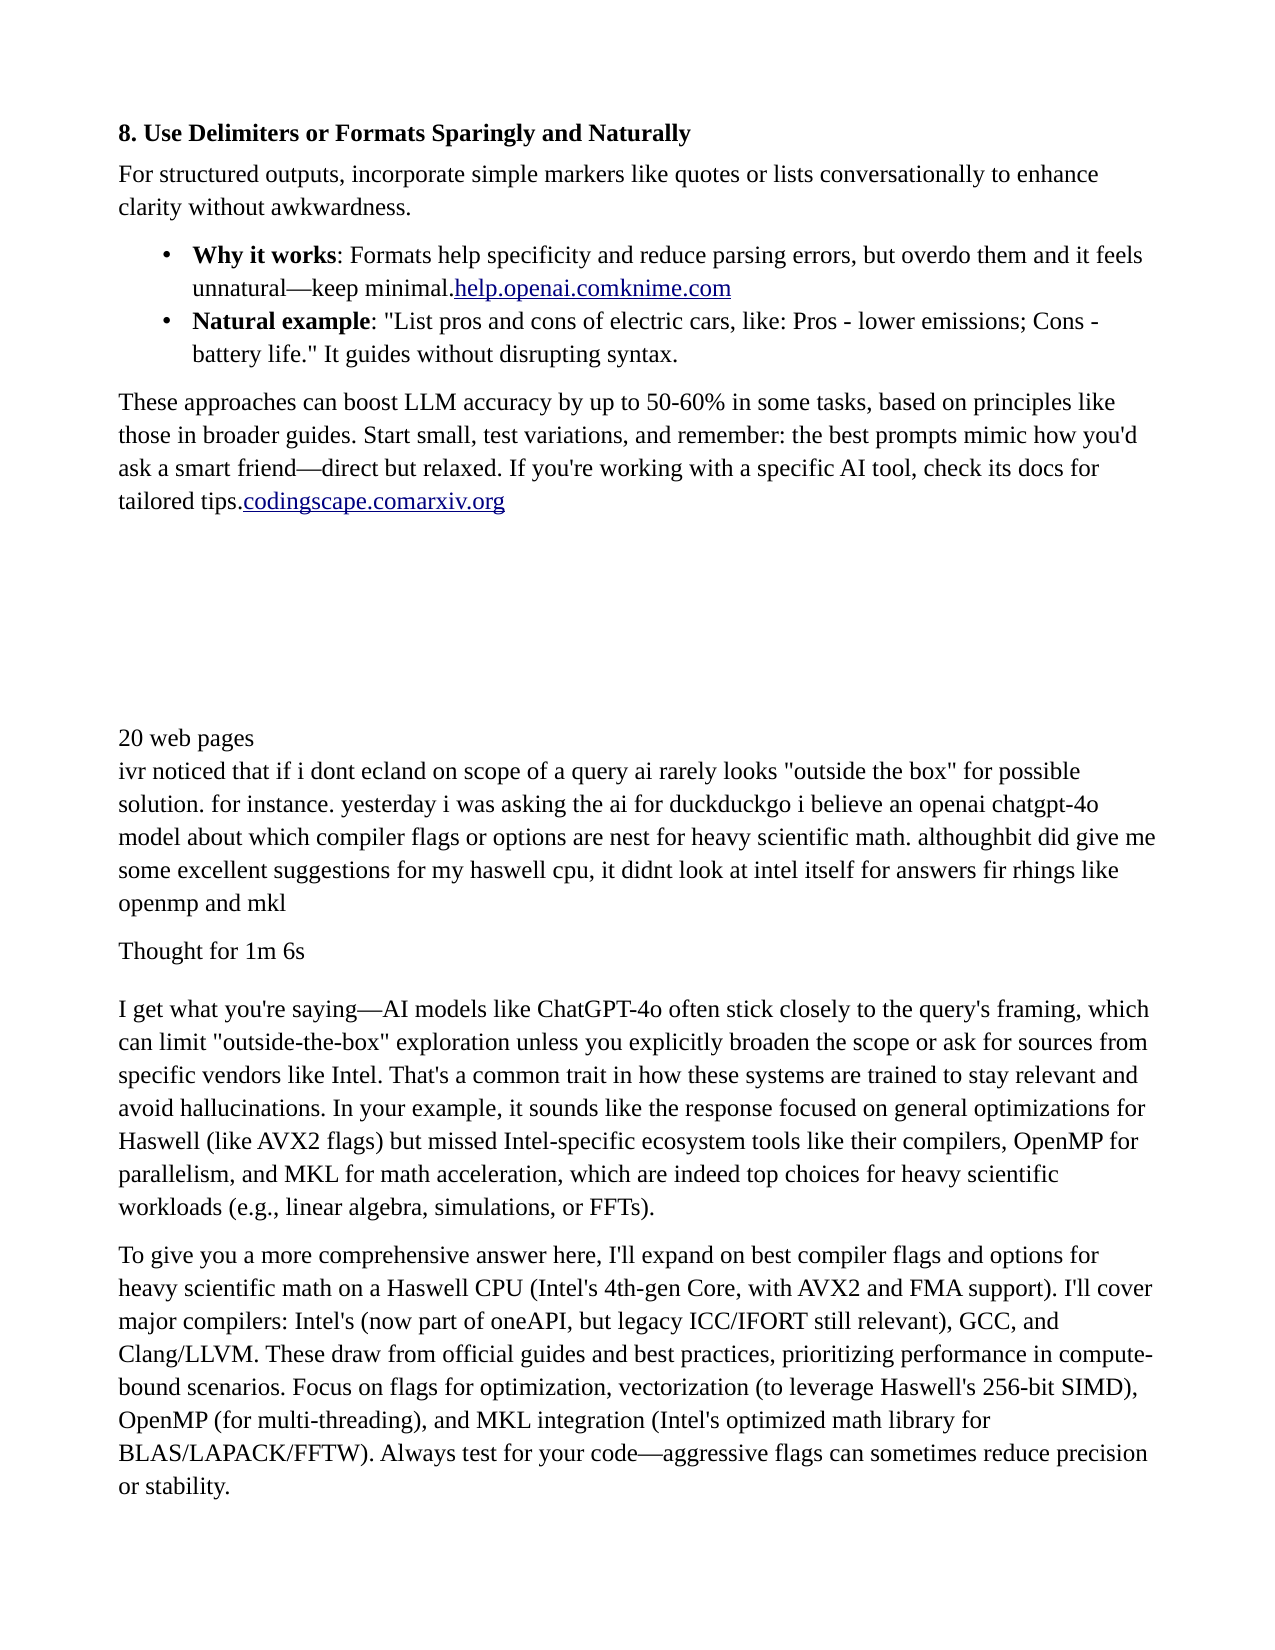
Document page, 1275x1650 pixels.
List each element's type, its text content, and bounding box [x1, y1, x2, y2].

text Thought for 1m 6s [118, 936, 1157, 965]
subtitle 8. Use Delimiters or Formats Sparingly and Naturally [118, 118, 1157, 147]
text To give you a more comprehensive answer here, I'll expand on best compiler flags and options for heavy scientific math on a Haswell CPU (Intel's 4th-gen Core, with AVX2 and FMA support). I'll cover major compilers: Intel's (now part of oneAPI, but legacy ICC/IFORT still relevant), GCC, and Clang/LLVM. These draw from official guides and best practices, prioritizing performance in compute-bound scenarios. Focus on flags for optimization, vectorization (to leverage Haswell's 256-bit SIMD), OpenMP (for multi-threading), and MKL integration (Intel's optimized math library for BLAS/LAPACK/FFTW). Always test for your code—aggressive flags can sometimes reduce precision or stability. [118, 1240, 1157, 1500]
text These approaches can boost LLM accuracy by up to 50-60% in some tasks, based on principles like those in broader guides. Start small, test variations, and remember: the best prompts mimic how you'd ask a smart friend—direct but relaxed. If you're working with a specific AI tool, check its docs for tailored tips.codingscape.comarxiv.org [118, 387, 1157, 514]
text 20 web pages [118, 723, 1157, 752]
text For structured outputs, incorporate simple markers like quotes or lists conversationally to enhance clarity without awkwardness. [118, 159, 1157, 221]
list Why it works: Formats help specificity and reduce parsing errors, but overdo them and it feels unnatural—keep minimal.help.openai.comknime.com [162, 240, 1157, 302]
text I get what you're saying—AI models like ChatGPT-4o often stick closely to the query's framing, which can limit "outside-the-box" exploration unless you explicitly broaden the scope or ask for sources from specific vendors like Intel. That's a common trait in how these systems are trained to stay relevant and avoid hallucinations. In your example, it sounds like the response focused on general optimizations for Haswell (like AVX2 flags) but missed Intel-specific ecosystem tools like their compilers, OpenMP for parallelism, and MKL for math acceleration, which are indeed top choices for heavy scientific workloads (e.g., linear algebra, simulations, or FFTs). [118, 994, 1157, 1221]
text ivr noticed that if i dont ecland on scope of a query ai rarely looks "outside the box" for possible solution. for instance. yesterday i was asking the ai for duckduckgo i believe an openai chatgpt-4o model about which compiler flags or options are nest for heavy scientific math. althoughbit did give me some excellent suggestions for my haswell cpu, it didnt look at intel itself for answers fir rhings like openmp and mkl [118, 756, 1157, 917]
list Natural example: "List pros and cons of electric cars, like: Pros - lower emissions; Cons - battery life." It guides without disrupting syntax. [162, 306, 1157, 368]
